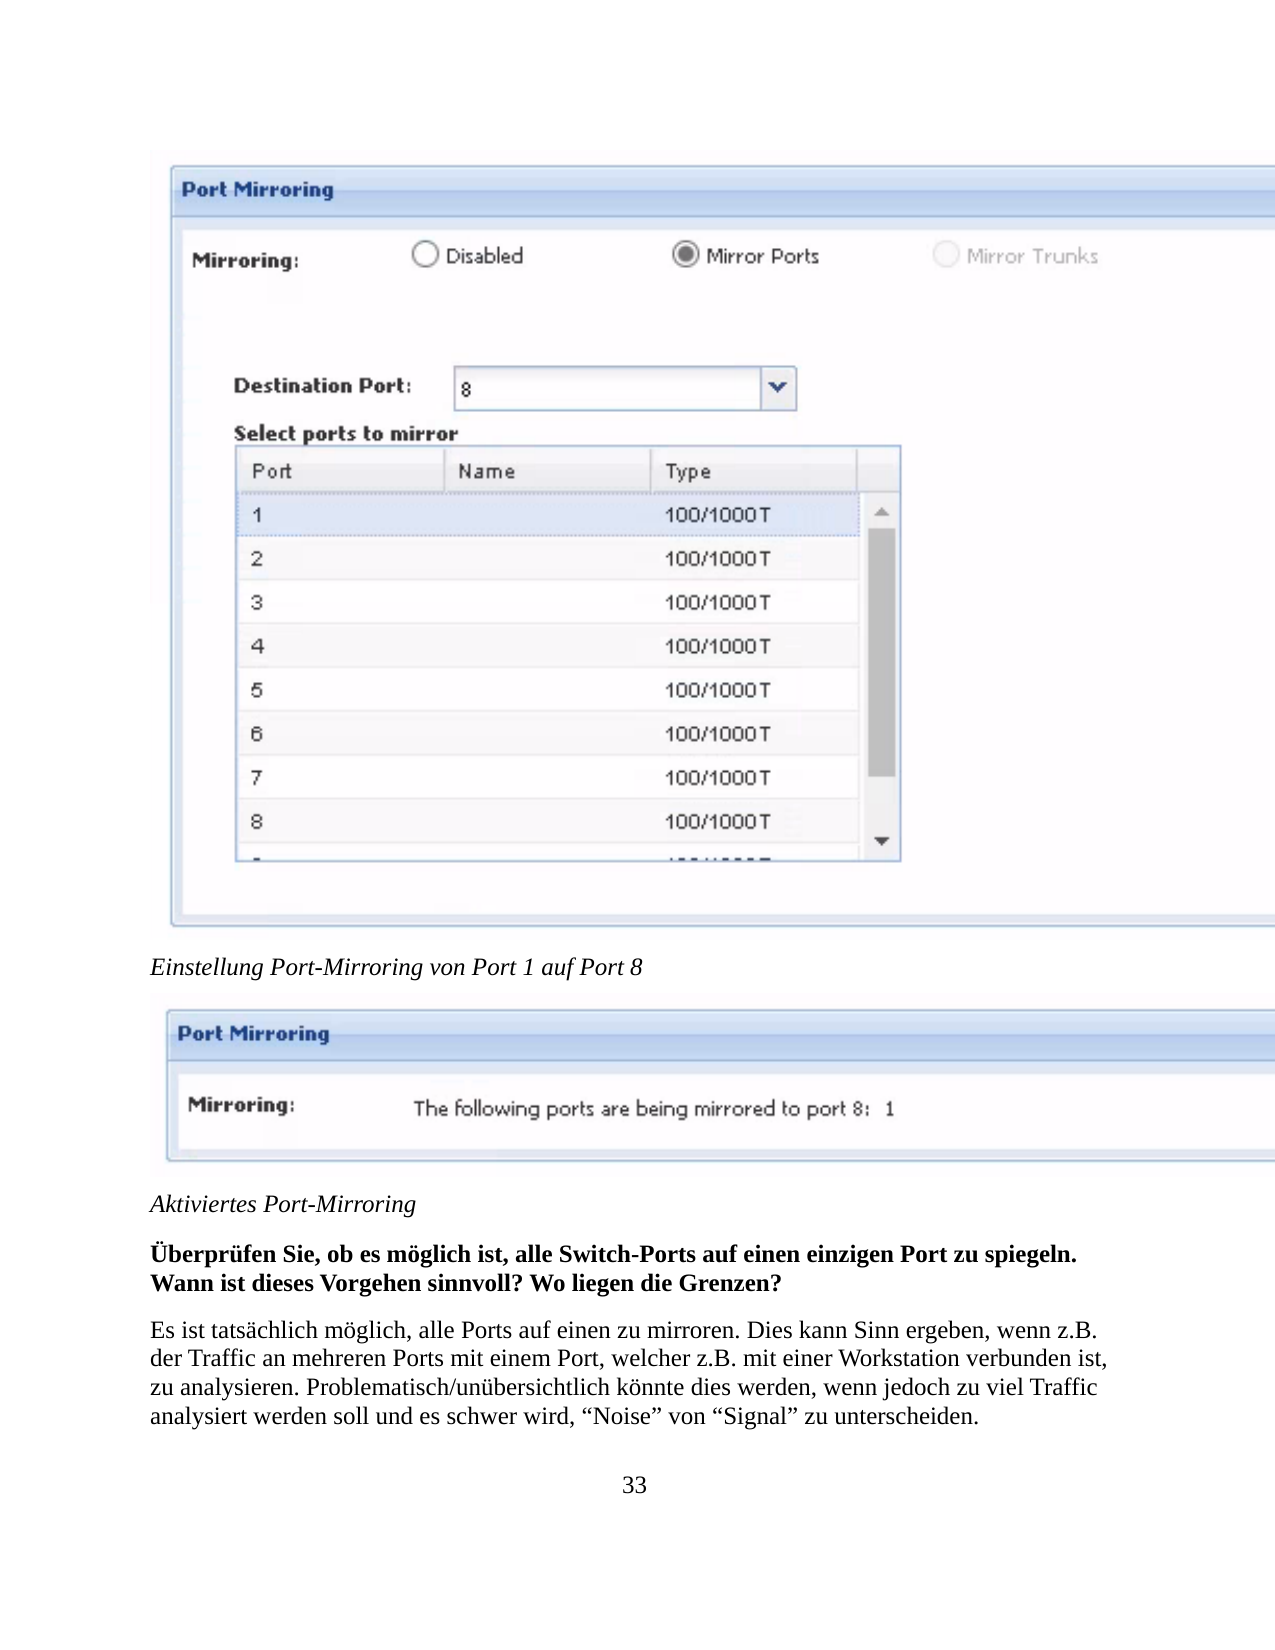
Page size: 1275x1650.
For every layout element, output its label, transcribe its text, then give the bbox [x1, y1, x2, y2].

text Einstellung Port-Mirroring von Port 1 auf Port 8 [150, 952, 1125, 981]
text Aktiviertes Port-Mirroring [150, 1189, 1125, 1218]
text Überprüfen Sie, ob es möglich ist, alle Switch-Ports auf einen einzigen Port zu spiegeln. Wann ist dieses Vorgehen sinnvoll? Wo liegen die Grenzen? [150, 1239, 1125, 1297]
picture [150, 150, 1275, 940]
text Es ist tatsächlich möglich, alle Ports auf einen zu mirroren. Dies kann Sinn ergeben, wenn z.B. der Traffic an mehreren Ports mit einem Port, welcher z.B. mit einer Workstation verbunden ist, zu analysieren. Problematisch/unübersichtlich könnte dies werden, wenn jedoch zu viel Traffic analysiert werden soll und es schwer wird, “Noise” von “Signal” zu unterscheiden. [150, 1315, 1125, 1430]
picture [150, 993, 1275, 1177]
